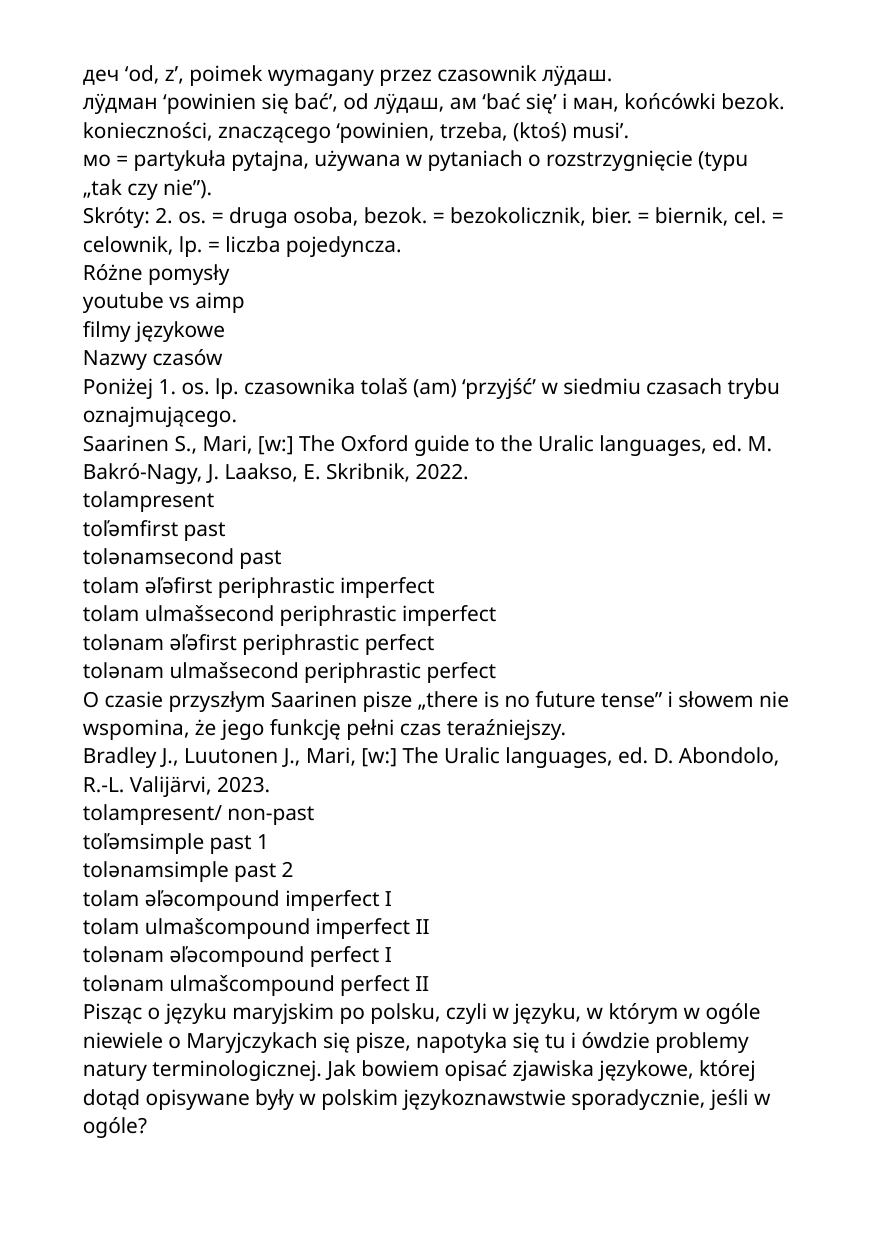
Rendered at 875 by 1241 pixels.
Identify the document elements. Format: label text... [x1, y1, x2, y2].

text tolənamsecond past [83, 542, 791, 571]
text мо = partykuła pytajna, używana w pytaniach o rozstrzygnięcie (typu „tak czy nie”). [83, 144, 791, 201]
text tolam ulmašsecond periphrastic imperfect [83, 599, 791, 628]
text tolənamsimple past 2 [83, 855, 791, 884]
text Saarinen S., Mari, [w:] The Oxford guide to the Uralic languages, ed. M. Bakró-Nagy, J. Laakso, E. Skribnik, 2022. [83, 429, 791, 486]
text Bradley J., Luutonen J., Mari, [w:] The Uralic languages, ed. D. Abondolo, R.-L. Valijärvi, 2023. [83, 742, 791, 798]
text Różne pomysły [83, 258, 791, 287]
text toľəmfirst past [83, 514, 791, 542]
text деч ‘od, z’, poimek wymagany przez czasownik лӱдаш. [83, 59, 791, 87]
text лӱдман ‘powinien się bać’, od лӱдаш, ам ‘bać się’ i ман, końcówki bezok. konieczności, znaczącego ‘powinien, trzeba, (ktoś) musi’. [83, 87, 791, 144]
text toľəmsimple past 1 [83, 827, 791, 855]
text Nazwy czasów [83, 343, 791, 372]
text Skróty: 2. os. = druga osoba, bezok. = bezokolicznik, bier. = biernik, cel. = celownik, lp. = liczba pojedyncza. [83, 201, 791, 258]
text tolənam əľəcompound perfect I [83, 941, 791, 969]
text Pisząc o języku maryjskim po polsku, czyli w języku, w którym w ogóle niewiele o Maryjczykach się pisze, napotyka się tu i ówdzie problemy natury terminologicznej. Jak bowiem opisać zjawiska językowe, której dotąd opisywane były w polskim językoznawstwie sporadycznie, jeśli w ogóle? [83, 997, 791, 1140]
text tolənam ulmašcompound perfect II [83, 969, 791, 997]
text tolam əľəcompound imperfect I [83, 884, 791, 912]
text tolənam ulmašsecond periphrastic perfect [83, 656, 791, 685]
text youtube vs aimp [83, 287, 791, 315]
text tolənam əľəfirst periphrastic perfect [83, 628, 791, 656]
text tolam əľəfirst periphrastic imperfect [83, 571, 791, 599]
text filmy językowe [83, 315, 791, 343]
text tolampresent/ non-past [83, 798, 791, 827]
text Poniżej 1. os. lp. czasownika tolaš (am) ‘przyjść’ w siedmiu czasach trybu oznajmującego. [83, 372, 791, 429]
text tolam ulmašcompound imperfect II [83, 912, 791, 941]
text O czasie przyszłym Saarinen pisze „there is no future tense” i słowem nie wspomina, że jego funkcję pełni czas teraźniejszy. [83, 685, 791, 742]
text tolampresent [83, 486, 791, 514]
